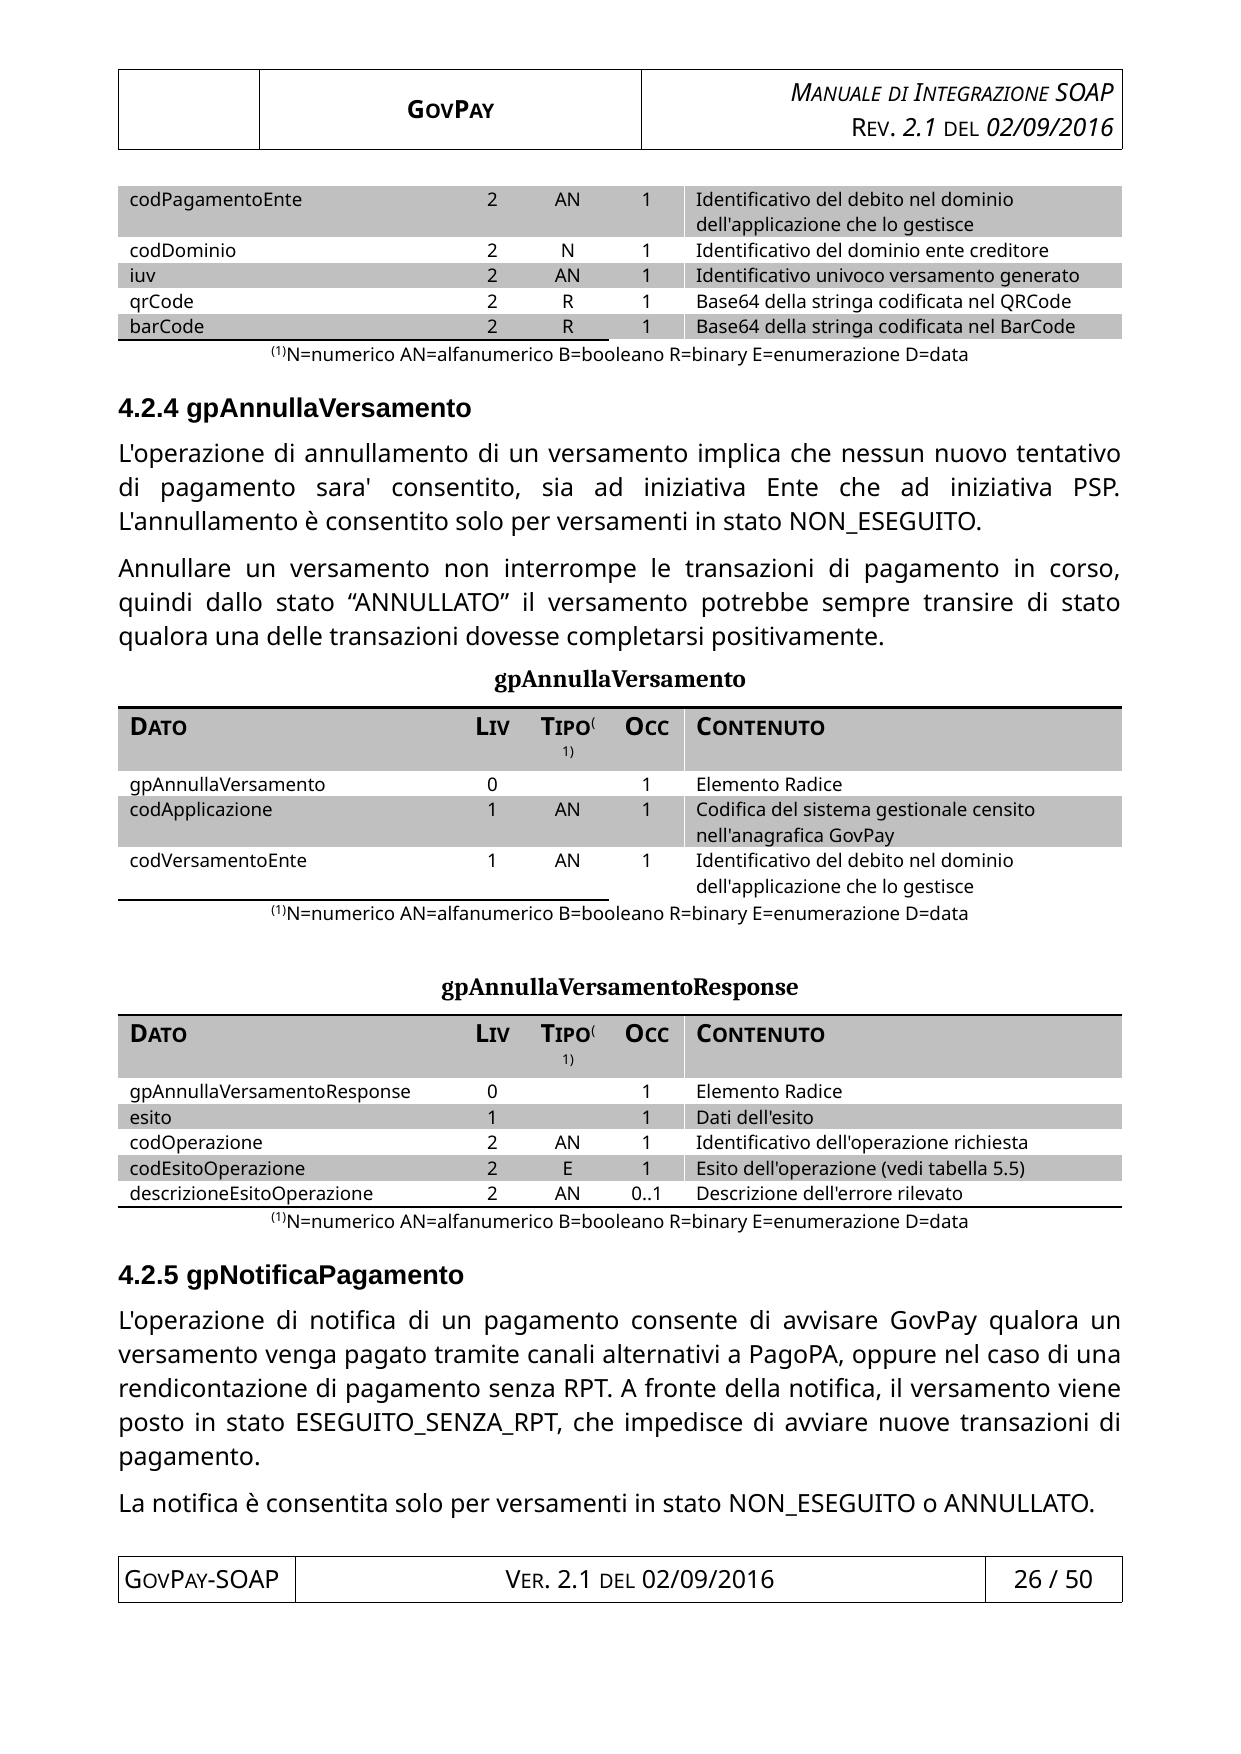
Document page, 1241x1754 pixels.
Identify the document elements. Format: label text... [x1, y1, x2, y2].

table_cell 1 [609, 288, 684, 314]
table_cell Codifica del sistema gestionale censito nell'anagrafica GovPay [685, 796, 1122, 847]
table_cell iuv [118, 263, 458, 288]
table_cell 2 [458, 186, 526, 237]
table_cell 0..1 [609, 1181, 684, 1206]
table_cell 1 [458, 796, 526, 847]
table_cell 2 [458, 1130, 526, 1155]
table_header gpAnnullaVersamentoResponse [118, 973, 1122, 1014]
table_cell Identificativo del dominio ente creditore [685, 237, 1122, 263]
table_cell gpAnnullaVersamento [118, 771, 458, 796]
table_cell Elemento Radice [685, 1079, 1122, 1104]
table_cell Identificativo del debito nel dominio dell'applicazione che lo gestisce [685, 186, 1122, 237]
table_cell E [526, 1155, 609, 1181]
table_cell N [526, 237, 609, 263]
table_cell codVersamentoEnte [118, 848, 458, 898]
table_cell Dato [118, 709, 458, 771]
table_cell 1 [458, 848, 526, 898]
table_cell 1 [609, 1155, 684, 1181]
table_cell 2 [458, 314, 526, 339]
table_cell AN [526, 1130, 609, 1155]
table_cell Identificativo univoco versamento generato [685, 263, 1122, 288]
table_cell 1 [609, 1130, 684, 1155]
table_cell codApplicazione [118, 796, 458, 847]
table_cell qrCode [118, 288, 458, 314]
text L'operazione di notifica di un pagamento consente di avvisare GovPay qualora un versamento venga pagato tramite canali alternativi a PagoPA, oppure nel caso di una rendicontazione di pagamento senza RPT. A fronte della notifica, il versamento viene posto in stato ESEGUITO_SENZA_RPT, che impedisce di avviare nuove transazioni di pagamento. [118, 1302, 1122, 1473]
table_cell AN [526, 186, 609, 237]
table_cell 1 [609, 186, 684, 237]
table_cell Liv [458, 709, 526, 771]
table_cell [526, 1104, 609, 1129]
subtitle gpNotificaPagamento [118, 1259, 1122, 1290]
table_cell 0 [458, 1079, 526, 1104]
table_cell Occ [609, 1016, 684, 1078]
table_cell AN [526, 848, 609, 898]
table_cell AN [526, 1181, 609, 1206]
table_cell R [526, 288, 609, 314]
table_cell Elemento Radice [685, 771, 1122, 796]
table_header gpAnnullaVersamento [118, 665, 1122, 706]
table_cell R [526, 314, 609, 339]
text Annullare un versamento non interrompe le transazioni di pagamento in corso, quindi dallo stato “ANNULLATO” il versamento potrebbe sempre transire di stato qualora una delle transazioni dovesse completarsi positivamente. [118, 550, 1122, 653]
table_cell barCode [118, 314, 458, 339]
subtitle gpAnnullaVersamento [118, 392, 1122, 423]
text (1)N=numerico AN=alfanumerico B=booleano R=binary E=enumerazione D=data [118, 341, 1122, 367]
table_cell Contenuto [685, 1016, 1122, 1078]
table_cell 0 [458, 771, 526, 796]
table_cell 1 [609, 771, 684, 796]
table_cell 1 [609, 1104, 684, 1129]
table_cell Identificativo del debito nel dominio dell'applicazione che lo gestisce [685, 848, 1122, 898]
table_cell Base64 della stringa codificata nel BarCode [685, 314, 1122, 339]
table_cell Tipo(1) [526, 1016, 609, 1078]
text La notifica è consentita solo per versamenti in stato NON_ESEGUITO o ANNULLATO. [118, 1485, 1122, 1519]
table_cell Contenuto [685, 709, 1122, 771]
text (1)N=numerico AN=alfanumerico B=booleano R=binary E=enumerazione D=data [118, 901, 1122, 926]
table_cell 2 [458, 1181, 526, 1206]
table_cell Identificativo dell'operazione richiesta [685, 1130, 1122, 1155]
table_cell 1 [609, 848, 684, 898]
table_cell Descrizione dell'errore rilevato [685, 1181, 1122, 1206]
table_cell 1 [609, 314, 684, 339]
text L'operazione di annullamento di un versamento implica che nessun nuovo tentativo di pagamento sara' consentito, sia ad iniziativa Ente che ad iniziativa PSP. L'annullamento è consentito solo per versamenti in stato NON_ESEGUITO. [118, 436, 1122, 538]
table_cell Esito dell'operazione (vedi tabella 5.5) [685, 1155, 1122, 1181]
table_cell Base64 della stringa codificata nel QRCode [685, 288, 1122, 314]
table_cell Dati dell'esito [685, 1104, 1122, 1129]
table_cell esito [118, 1104, 458, 1129]
table_cell 1 [458, 1104, 526, 1129]
table_cell AN [526, 796, 609, 847]
table_cell Occ [609, 709, 684, 771]
table_cell 1 [609, 796, 684, 847]
table_cell 2 [458, 263, 526, 288]
table_cell Liv [458, 1016, 526, 1078]
table_cell codOperazione [118, 1130, 458, 1155]
table_cell Tipo(1) [526, 709, 609, 771]
table_cell codEsitoOperazione [118, 1155, 458, 1181]
table_cell [526, 771, 609, 796]
table_cell 1 [609, 237, 684, 263]
table_cell Dato [118, 1016, 458, 1078]
table_cell 2 [458, 237, 526, 263]
table_cell gpAnnullaVersamentoResponse [118, 1079, 458, 1104]
table_cell [526, 1079, 609, 1104]
table_cell codPagamentoEnte [118, 186, 458, 237]
table_cell codDominio [118, 237, 458, 263]
table_cell 2 [458, 1155, 526, 1181]
table_cell 1 [609, 263, 684, 288]
table_cell descrizioneEsitoOperazione [118, 1181, 458, 1206]
table_cell AN [526, 263, 609, 288]
table_cell 2 [458, 288, 526, 314]
text (1)N=numerico AN=alfanumerico B=booleano R=binary E=enumerazione D=data [118, 1208, 1122, 1234]
table_cell 1 [609, 1079, 684, 1104]
